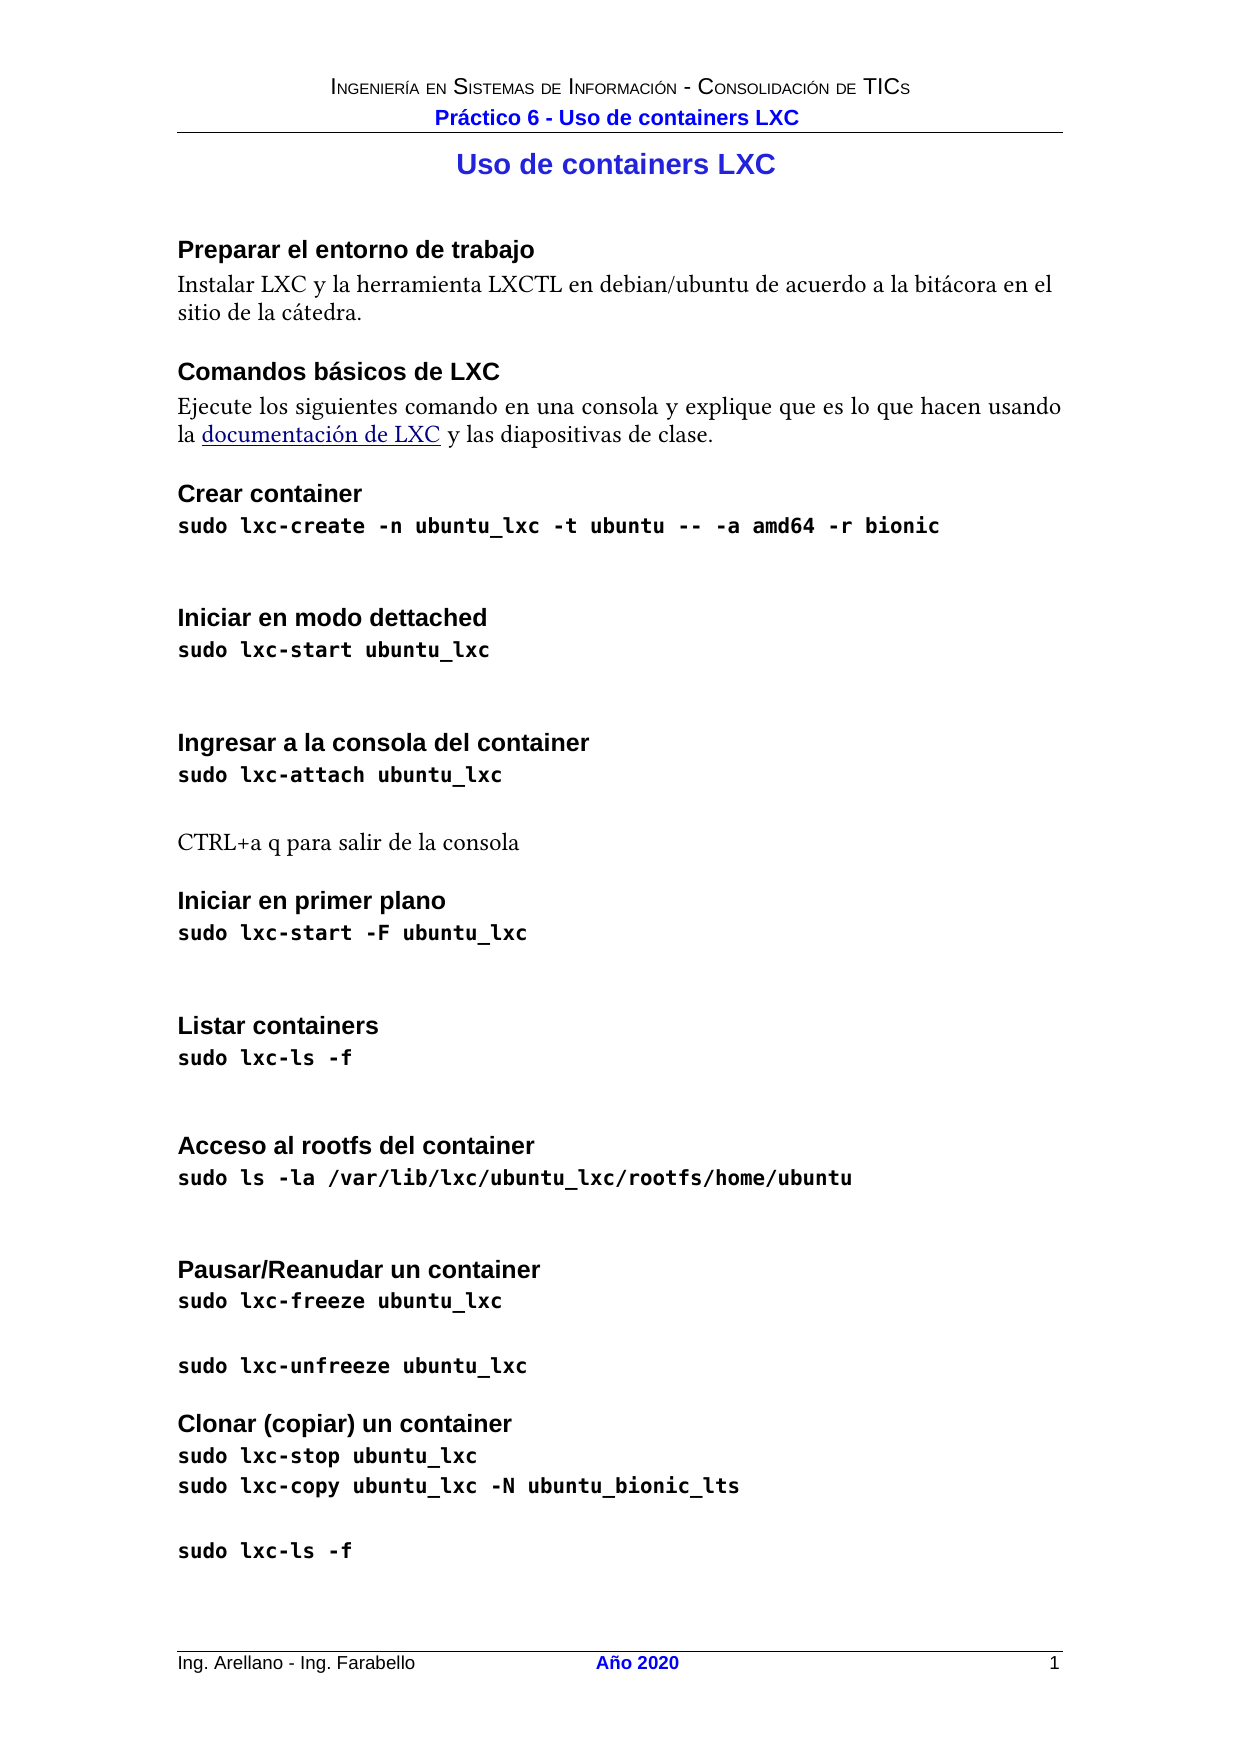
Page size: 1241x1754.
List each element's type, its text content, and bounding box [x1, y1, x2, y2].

text sudo lxc-start ubuntu_lxc [177, 638, 1063, 662]
text sudo lxc-unfreeze ubuntu_lxc [177, 1354, 1063, 1379]
subtitle Crear container [177, 480, 1063, 508]
text Ejecute los siguientes comando en una consola y explique que es lo que hacen usando la documentación de LXC y las diapositivas de clase. [177, 392, 1063, 449]
text CTRL+a q para salir de la consola [177, 828, 1063, 856]
subtitle Pausar/Reanudar un container [177, 1255, 1063, 1283]
subtitle Iniciar en primer plano [177, 887, 1063, 915]
subtitle Uso de containers LXC [177, 148, 1063, 180]
subtitle Clonar (copiar) un container [177, 1409, 1063, 1438]
subtitle Comandos básicos de LXC [177, 358, 1063, 386]
text sudo lxc-attach ubuntu_lxc [177, 763, 1063, 787]
text Instalar LXC y la herramienta LXCTL en debian/ubuntu de acuerdo a la bitácora en el sitio de la cátedra. [177, 270, 1063, 327]
text sudo lxc-freeze ubuntu_lxc [177, 1290, 1063, 1314]
text sudo lxc-start -F ubuntu_lxc [177, 921, 1063, 946]
text sudo lxc-stop ubuntu_lxc [177, 1444, 1063, 1468]
subtitle Iniciar en modo dettached [177, 604, 1063, 632]
text sudo lxc-ls -f [177, 1046, 1063, 1070]
subtitle Listar containers [177, 1012, 1063, 1040]
subtitle Ingresar a la consola del container [177, 729, 1063, 757]
subtitle Acceso al rootfs del container [177, 1131, 1063, 1159]
text sudo lxc-ls -f [177, 1539, 1063, 1563]
text sudo lxc-create -n ubuntu_lxc -t ubuntu -- -a amd64 -r bionic [177, 514, 1063, 538]
text sudo lxc-copy ubuntu_lxc -N ubuntu_bionic_lts [177, 1474, 1063, 1498]
text sudo ls -la /var/lib/lxc/ubuntu_lxc/rootfs/home/ubuntu [177, 1166, 1063, 1190]
subtitle Preparar el entorno de trabajo [177, 235, 1063, 263]
